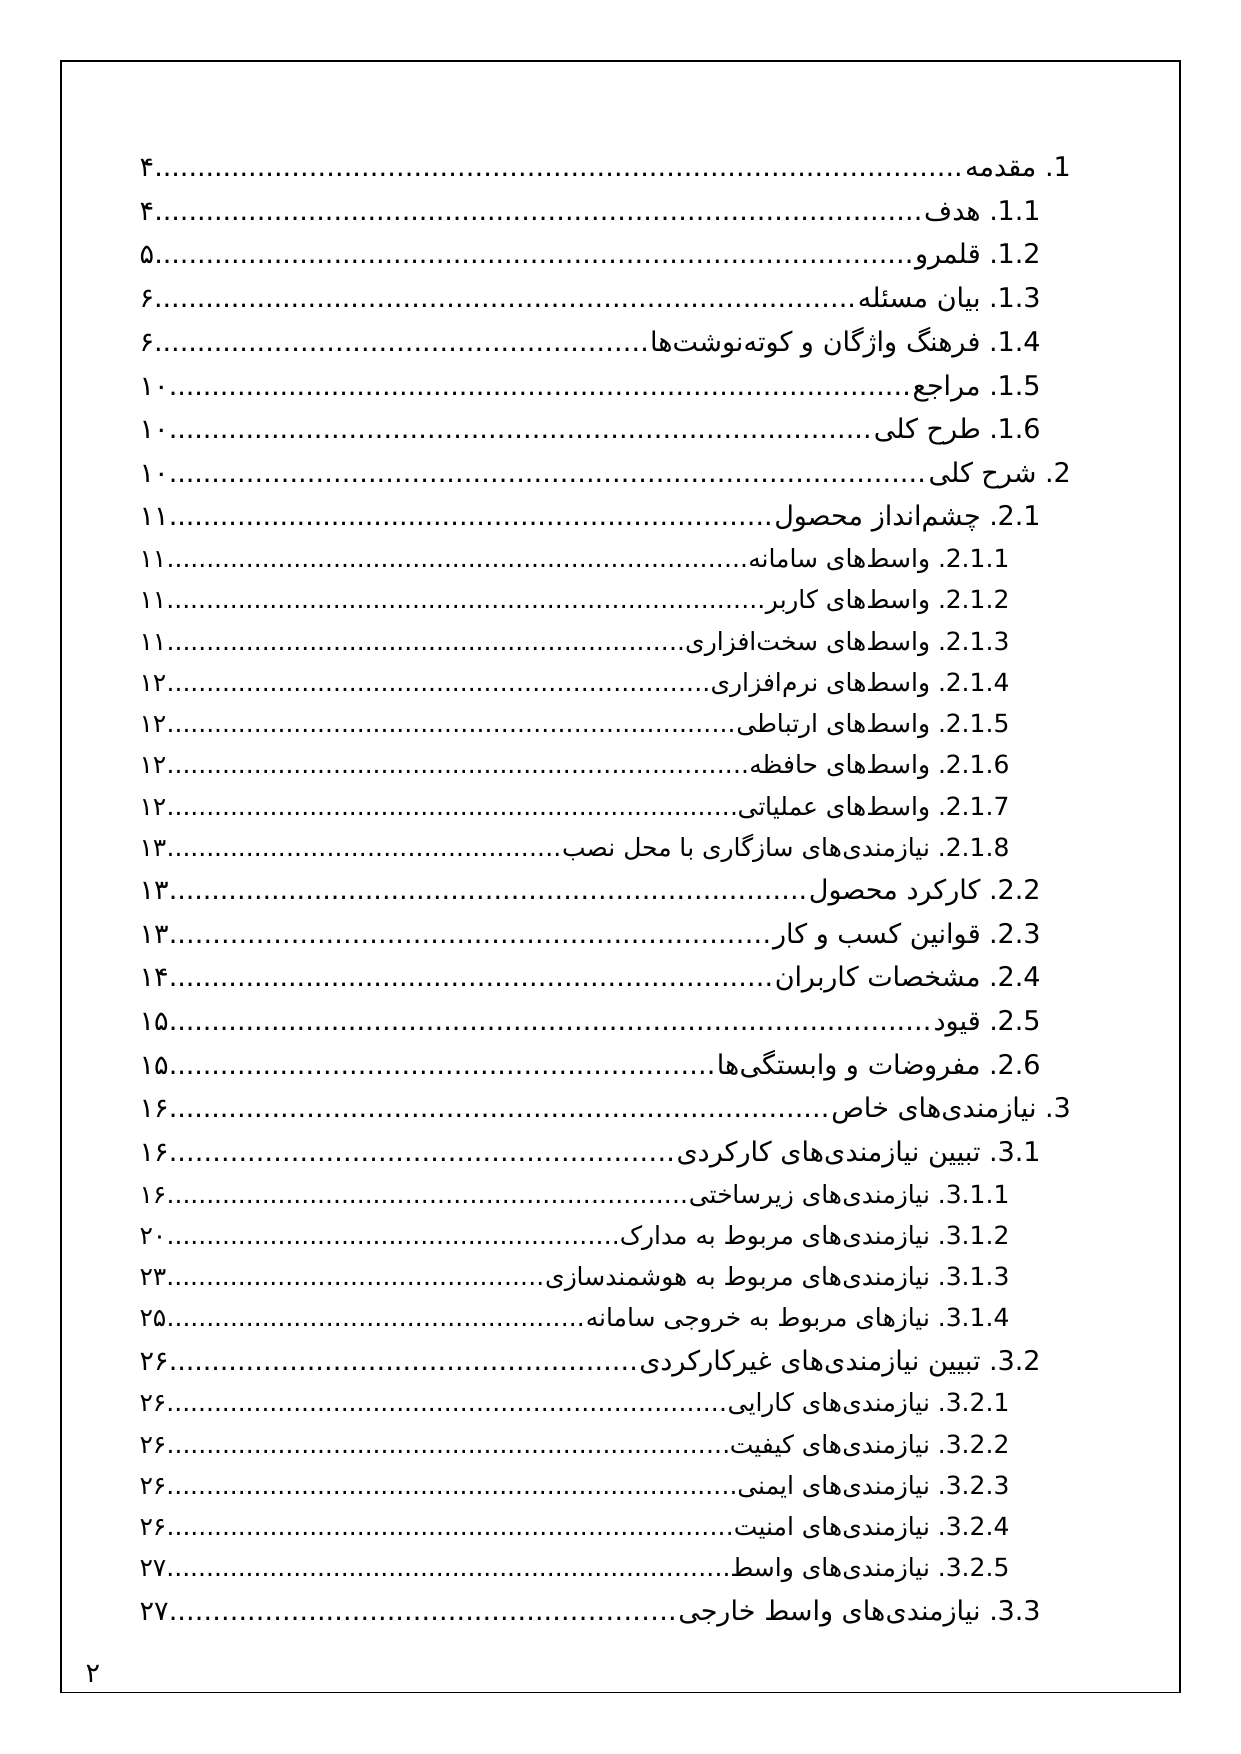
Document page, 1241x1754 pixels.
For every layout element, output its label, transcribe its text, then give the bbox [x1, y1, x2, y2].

text 1.6. طرح کلی ۱۰ [139, 413, 1041, 445]
text 2.1.8. نیازمندی‌های سازگاری با محل نصب ۱۳ [139, 833, 1009, 862]
text 2. شرح کلی ۱۰ [139, 457, 1071, 489]
text 3.2.3. نیازمندی‌های ایمنی ۲۶ [139, 1471, 1009, 1500]
text 1.2. قلمرو ۵ [139, 239, 1041, 270]
text 2.1.7. واسط‌های عملیاتی ۱۲ [139, 792, 1009, 821]
text 2.5. قیود ۱۵ [139, 1005, 1041, 1037]
text 2.4. مشخصات کاربران ۱۴ [139, 962, 1041, 993]
text 3.3. نیازمندی‌های واسط خارجی ۲۷ [139, 1595, 1041, 1626]
text 3.1.3. نیازمندی‌های مربوط به هوشمندسازی ۲۳ [139, 1262, 1009, 1292]
text 3.2.5. نیازمندی‌های واسط ۲۷ [139, 1553, 1009, 1583]
text 2.1.2. واسط‌های کاربر ۱۱ [139, 586, 1009, 615]
text 2.6. مفروضات و وابستگی‌ها ۱۵ [139, 1049, 1041, 1081]
text 1.4. فرهنگ واژگان و کوته‌نوشت‌ها ۶ [139, 326, 1041, 358]
text 3.2.2. نیازمندی‌های کیفیت ۲۶ [139, 1430, 1009, 1459]
text 3.1.2. نیازمندی‌های مربوط به مدارک ۲۰ [139, 1221, 1009, 1250]
text 2.1. چشم‌انداز محصول ۱۱ [139, 501, 1041, 532]
text 3.2.1. نیازمندی‌های کارایی ۲۶ [139, 1388, 1009, 1418]
text 2.1.6. واسط‌های حافظه ۱۲ [139, 751, 1009, 780]
text 3.1. تبیین نیازمندی‌های کارکردی ۱۶ [139, 1136, 1041, 1168]
text 1.5. مراجع ۱۰ [139, 370, 1041, 401]
text 3. نیازمندی‌های خاص ۱۶ [139, 1093, 1071, 1124]
text 1. مقدمه ۴ [139, 152, 1071, 183]
text 2.1.3. واسط‌های سخت‌افزاری ۱۱ [139, 627, 1009, 656]
text 2.1.1. واسط‌های سامانه ۱۱ [139, 544, 1009, 573]
text 2.1.4. واسط‌های نرم‌افزاری ۱۲ [139, 668, 1009, 697]
text 1.3. بیان مسئله ۶ [139, 282, 1041, 314]
text 1.1. هدف ۴ [139, 195, 1041, 227]
text 3.1.4. نیازهای مربوط به خروجی سامانه ۲۵ [139, 1304, 1009, 1333]
text 2.2. کارکرد محصول ۱۳ [139, 874, 1041, 906]
text 3.1.1. نیازمندی‌های زیرساختی ۱۶ [139, 1180, 1009, 1209]
text 3.2.4. نیازمندی‌های امنیت ۲۶ [139, 1512, 1009, 1541]
text 3.2. تبیین نیازمندی‌های غیرکارکردی ۲۶ [139, 1345, 1041, 1376]
text 2.3. قوانین کسب و کار ۱۳ [139, 918, 1041, 949]
text 2.1.5. واسط‌های ارتباطی ۱۲ [139, 709, 1009, 738]
